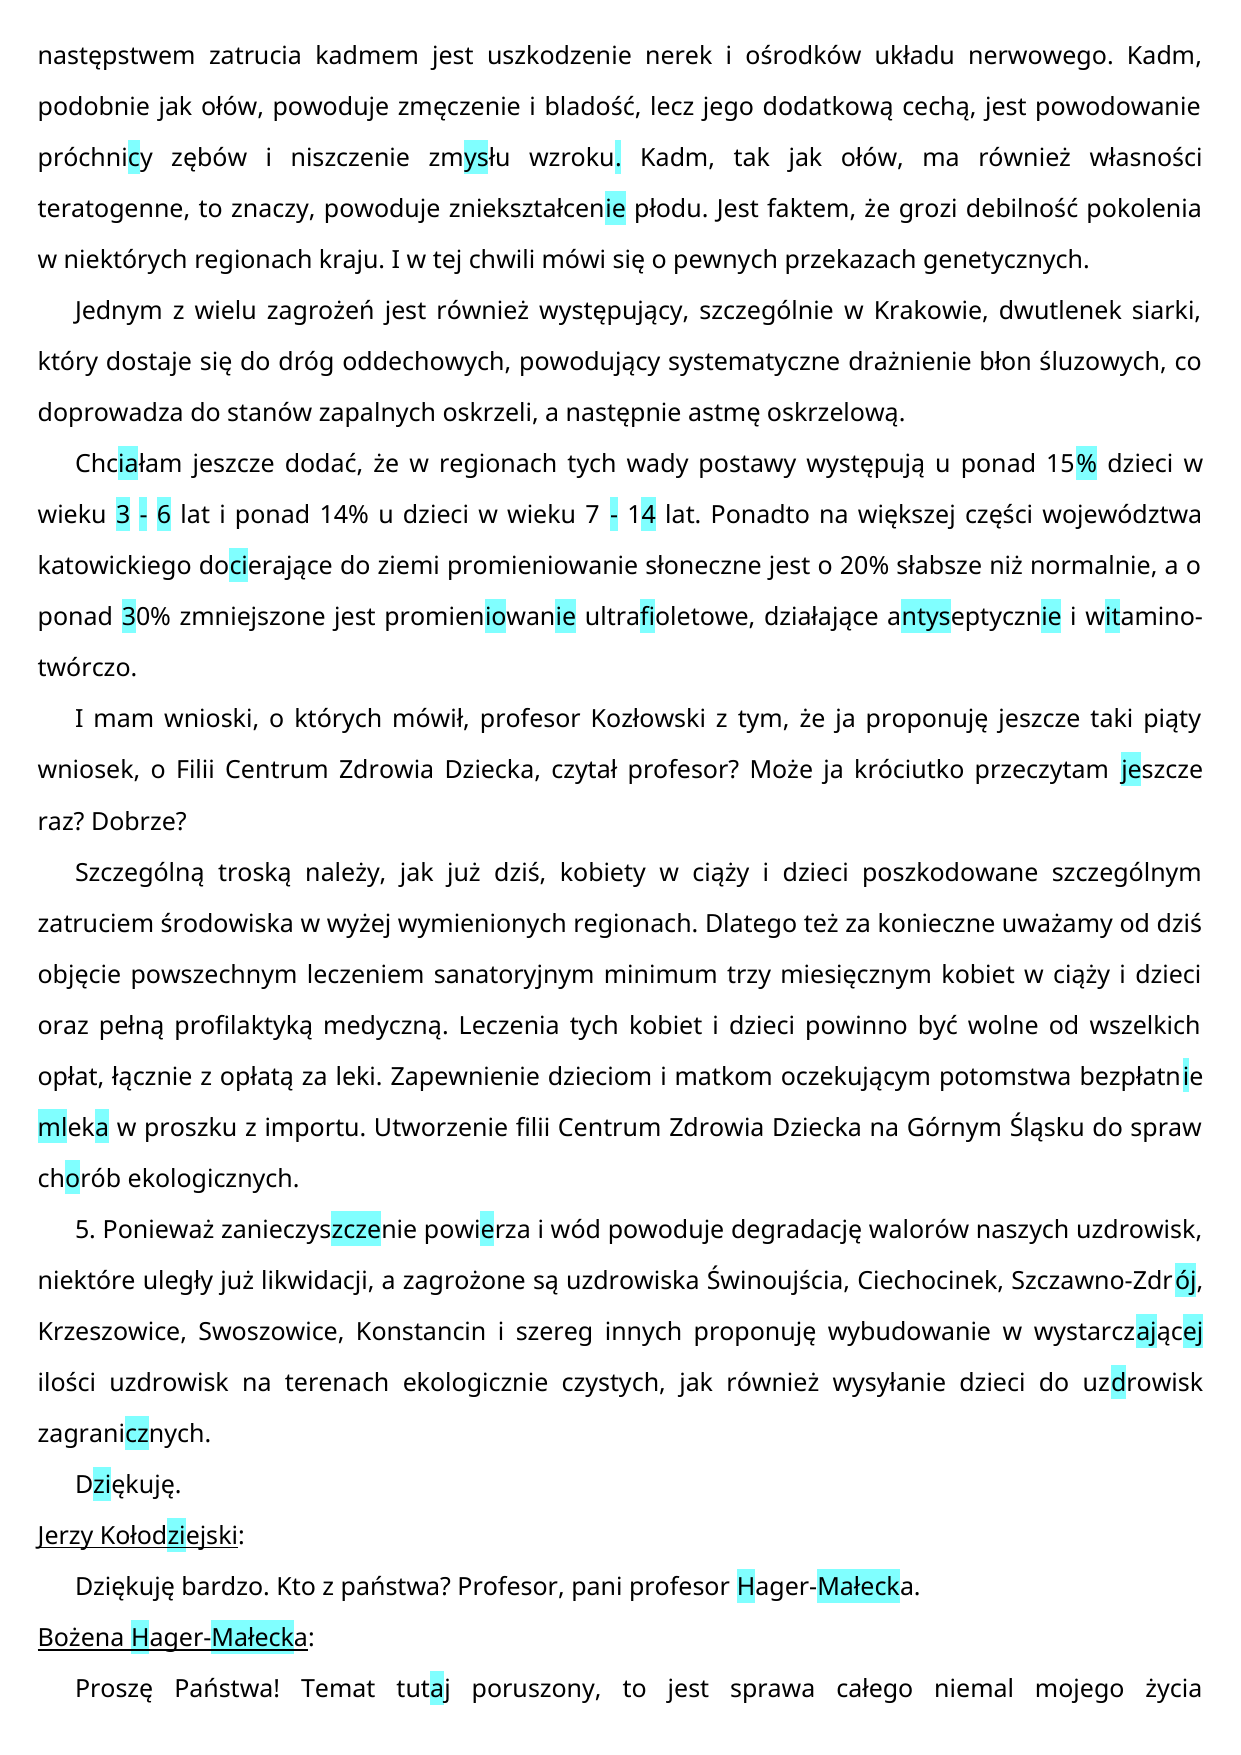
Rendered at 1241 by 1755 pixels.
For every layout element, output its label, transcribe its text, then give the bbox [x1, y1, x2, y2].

text 5. Ponieważ zanieczyszczenie powierza i wód powoduje degradację walorów naszych uzdrowisk, niektóre uległy już likwidacji, a zagrożone są uzdrowiska Świnoujścia, Ciechocinek, Szczawno-Zdrój, Krzeszowice, Swoszowice, Konstancin i szereg innych proponuję wybudowanie w wystarczającej ilości uzdrowisk na terenach ekologicznie czystych, jak również wysyłanie dzieci do uzdrowisk zagranicznych. [37, 1211, 1203, 1450]
text następstwem zatrucia kadmem jest uszkodzenie nerek i ośrodków układu nerwowego. Kadm, podobnie jak ołów, powoduje zmęczenie i bladość, lecz jego dodatkową cechą, jest powodowanie próchnicy zębów i niszczenie zmysłu wzroku. Kadm, tak jak ołów, ma również własności teratogenne, to znaczy, powoduje zniekształcenie płodu. Jest faktem, że grozi debilność pokolenia w niektórych regionach kraju. I w tej chwili mówi się o pewnych przekazach genetycznych. [37, 37, 1203, 276]
text Chciałam jeszcze dodać, że w regionach tych wady postawy występują u ponad 15% dzieci w wieku 3 - 6 lat i ponad 14% u dzieci w wieku 7 - 14 lat. Ponadto na większej części województwa katowickiego docierające do ziemi promieniowanie słoneczne jest o 20% słabsze niż normalnie, a o ponad 30% zmniejszone jest promieniowanie ultrafioletowe, działające antyseptycznie i witamino-twórczo. [37, 446, 1203, 684]
text Jerzy Kołodziejski: [37, 1518, 1203, 1552]
text I mam wnioski, o których mówił, profesor Kozłowski z tym, że ja proponuję jeszcze taki piąty wniosek, o Filii Centrum Zdrowia Dziecka, czytał profesor? Może ja króciutko przeczytam jeszcze raz? Dobrze? [37, 701, 1203, 837]
text Dziękuję. [37, 1467, 1203, 1501]
text Dziękuję bardzo. Kto z państwa? Profesor, pani profesor Hager-Małecka. [37, 1569, 1203, 1603]
text Bożena Hager-Małecka: [37, 1620, 1203, 1654]
text Szczególną troską należy, jak już dziś, kobiety w ciąży i dzieci poszkodowane szczególnym zatruciem środowiska w wyżej wymienionych regionach. Dlatego też za konieczne uważamy od dziś objęcie powszechnym leczeniem sanatoryjnym minimum trzy miesięcznym kobiet w ciąży i dzieci oraz pełną profilaktyką medyczną. Leczenia tych kobiet i dzieci powinno być wolne od wszelkich opłat, łącznie z opłatą za leki. Zapewnienie dzieciom i matkom oczekującym potomstwa bezpłatnie mleka w proszku z importu. Utworzenie filii Centrum Zdrowia Dziecka na Górnym Śląsku do spraw chorób ekologicznych. [37, 854, 1203, 1194]
text Jednym z wielu zagrożeń jest również występujący, szczególnie w Krakowie, dwutlenek siarki, który dostaje się do dróg oddechowych, powodujący systematyczne drażnienie błon śluzowych, co doprowadza do stanów zapalnych oskrzeli, a następnie astmę oskrzelową. [37, 293, 1203, 429]
text Proszę Państwa! Temat tutaj poruszony, to jest sprawa całego niemal mojego życia [37, 1671, 1203, 1705]
